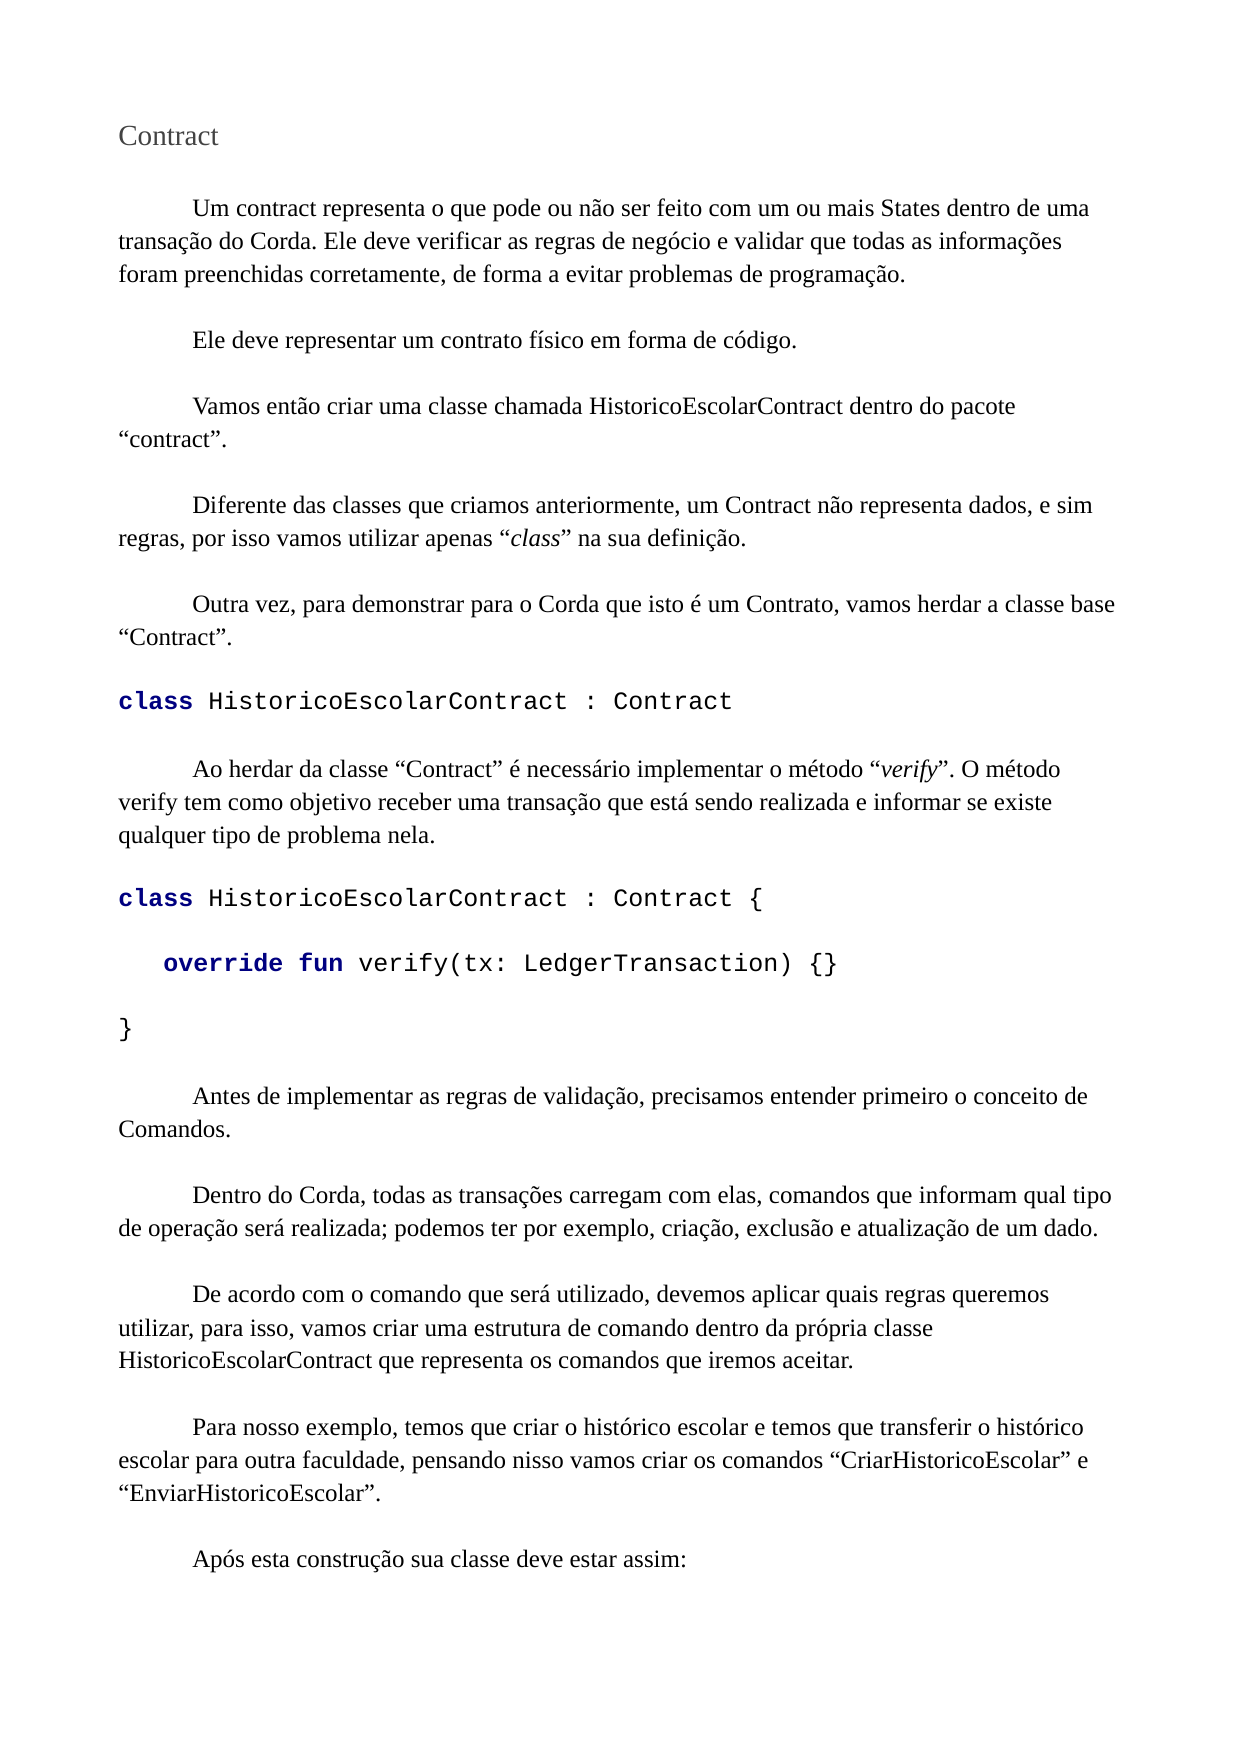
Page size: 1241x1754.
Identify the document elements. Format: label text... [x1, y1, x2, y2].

text Ele deve representar um contrato físico em forma de código. [118, 325, 1122, 354]
text Antes de implementar as regras de validação, precisamos entender primeiro o conceito de Comandos. [118, 1081, 1122, 1143]
text Outra vez, para demonstrar para o Corda que isto é um Contrato, vamos herdar a classe base “Contract”. [118, 589, 1122, 651]
subtitle Contract [118, 118, 1122, 152]
text class HistoricoEscolarContract : Contract { [118, 886, 1122, 914]
text Vamos então criar uma classe chamada HistoricoEscolarContract dentro do pacote “contract”. [118, 391, 1122, 453]
text Dentro do Corda, todas as transações carregam com elas, comandos que informam qual tipo de operação será realizada; podemos ter por exemplo, criação, exclusão e atualização de um dado. [118, 1181, 1122, 1242]
text De acordo com o comando que será utilizado, devemos aplicar quais regras queremos utilizar, para isso, vamos criar uma estrutura de comando dentro da própria classe HistoricoEscolarContract que representa os comandos que iremos aceitar. [118, 1279, 1122, 1374]
text } [118, 1016, 1122, 1044]
text Para nosso exemplo, temos que criar o histórico escolar e temos que transferir o histórico escolar para outra faculdade, pensando nisso vamos criar os comandos “CriarHistoricoEscolar” e “EnviarHistoricoEscolar”. [118, 1412, 1122, 1506]
text Após esta construção sua classe deve estar assim: [118, 1544, 1122, 1572]
text override fun verify(tx: LedgerTransaction) {} [118, 951, 1122, 979]
text Diferente das classes que criamos anteriormente, um Contract não representa dados, e sim regras, por isso vamos utilizar apenas “class” na sua definição. [118, 490, 1122, 552]
text Ao herdar da classe “Contract” é necessário implementar o método “verify”. O método verify tem como objetivo receber uma transação que está sendo realizada e informar se existe qualquer tipo de problema nela. [118, 754, 1122, 849]
text Um contract representa o que pode ou não ser feito com um ou mais States dentro de uma transação do Corda. Ele deve verificar as regras de negócio e validar que todas as informações foram preenchidas corretamente, de forma a evitar problemas de programação. [118, 193, 1122, 288]
text class HistoricoEscolarContract : Contract [118, 688, 1122, 717]
